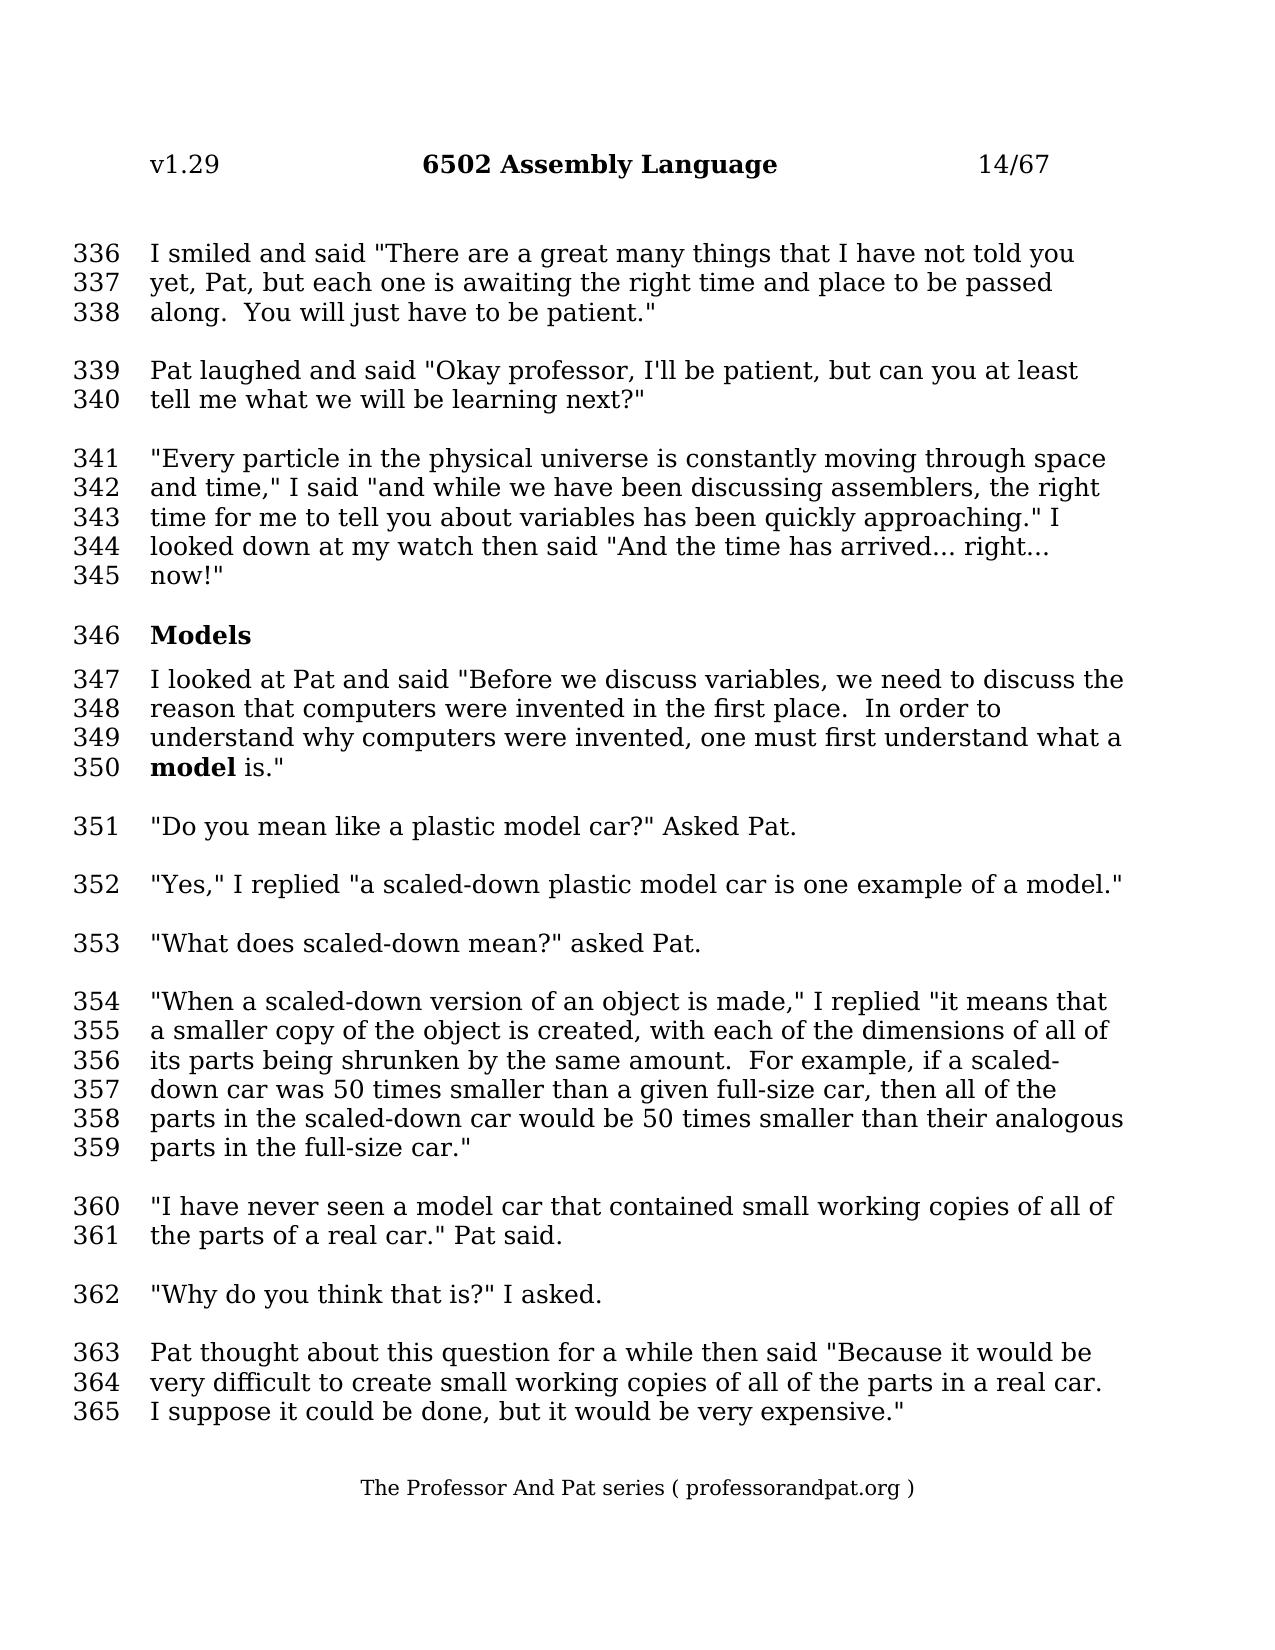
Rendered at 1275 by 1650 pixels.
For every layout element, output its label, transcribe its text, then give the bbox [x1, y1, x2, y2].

text Pat thought about this question for a while then said "Because it would be very difficult to create small working copies of all of the parts in a real car. I suppose it could be done, but it would be very expensive." [150, 1338, 1125, 1426]
text "Yes," I replied "a scaled-down plastic model car is one example of a model." [150, 870, 1125, 899]
text "Every particle in the physical universe is constantly moving through space and time," I said "and while we have been discussing assemblers, the right time for me to tell you about variables has been quickly approaching." I looked down at my watch then said "And the time has arrived... right... now!" [150, 444, 1125, 591]
text I smiled and said "There are a great many things that I have not told you yet, Pat, but each one is awaiting the right time and place to be passed along. You will just have to be patient." [150, 239, 1125, 327]
text I looked at Pat and said "Before we discuss variables, we need to discuss the reason that computers were invented in the first place. In order to understand why computers were invented, one must first understand what a model is." [150, 665, 1125, 782]
text "I have never seen a model car that contained small working copies of all of the parts of a real car." Pat said. [150, 1192, 1125, 1251]
text "When a scaled-down version of an object is made," I replied "it means that a smaller copy of the object is created, with each of the dimensions of all of its parts being shrunken by the same amount. For example, if a scaled-down car was 50 times smaller than a given full-size car, then all of the parts in the scaled-down car would be 50 times smaller than their analogous parts in the full-size car." [150, 987, 1125, 1163]
text Pat laughed and said "Okay professor, I'll be patient, but can you at least tell me what we will be learning next?" [150, 356, 1125, 415]
text "What does scaled-down mean?" asked Pat. [150, 929, 1125, 958]
text "Do you mean like a plastic model car?" Asked Pat. [150, 812, 1125, 841]
text "Why do you think that is?" I asked. [150, 1280, 1125, 1309]
subtitle Models [150, 621, 1125, 650]
